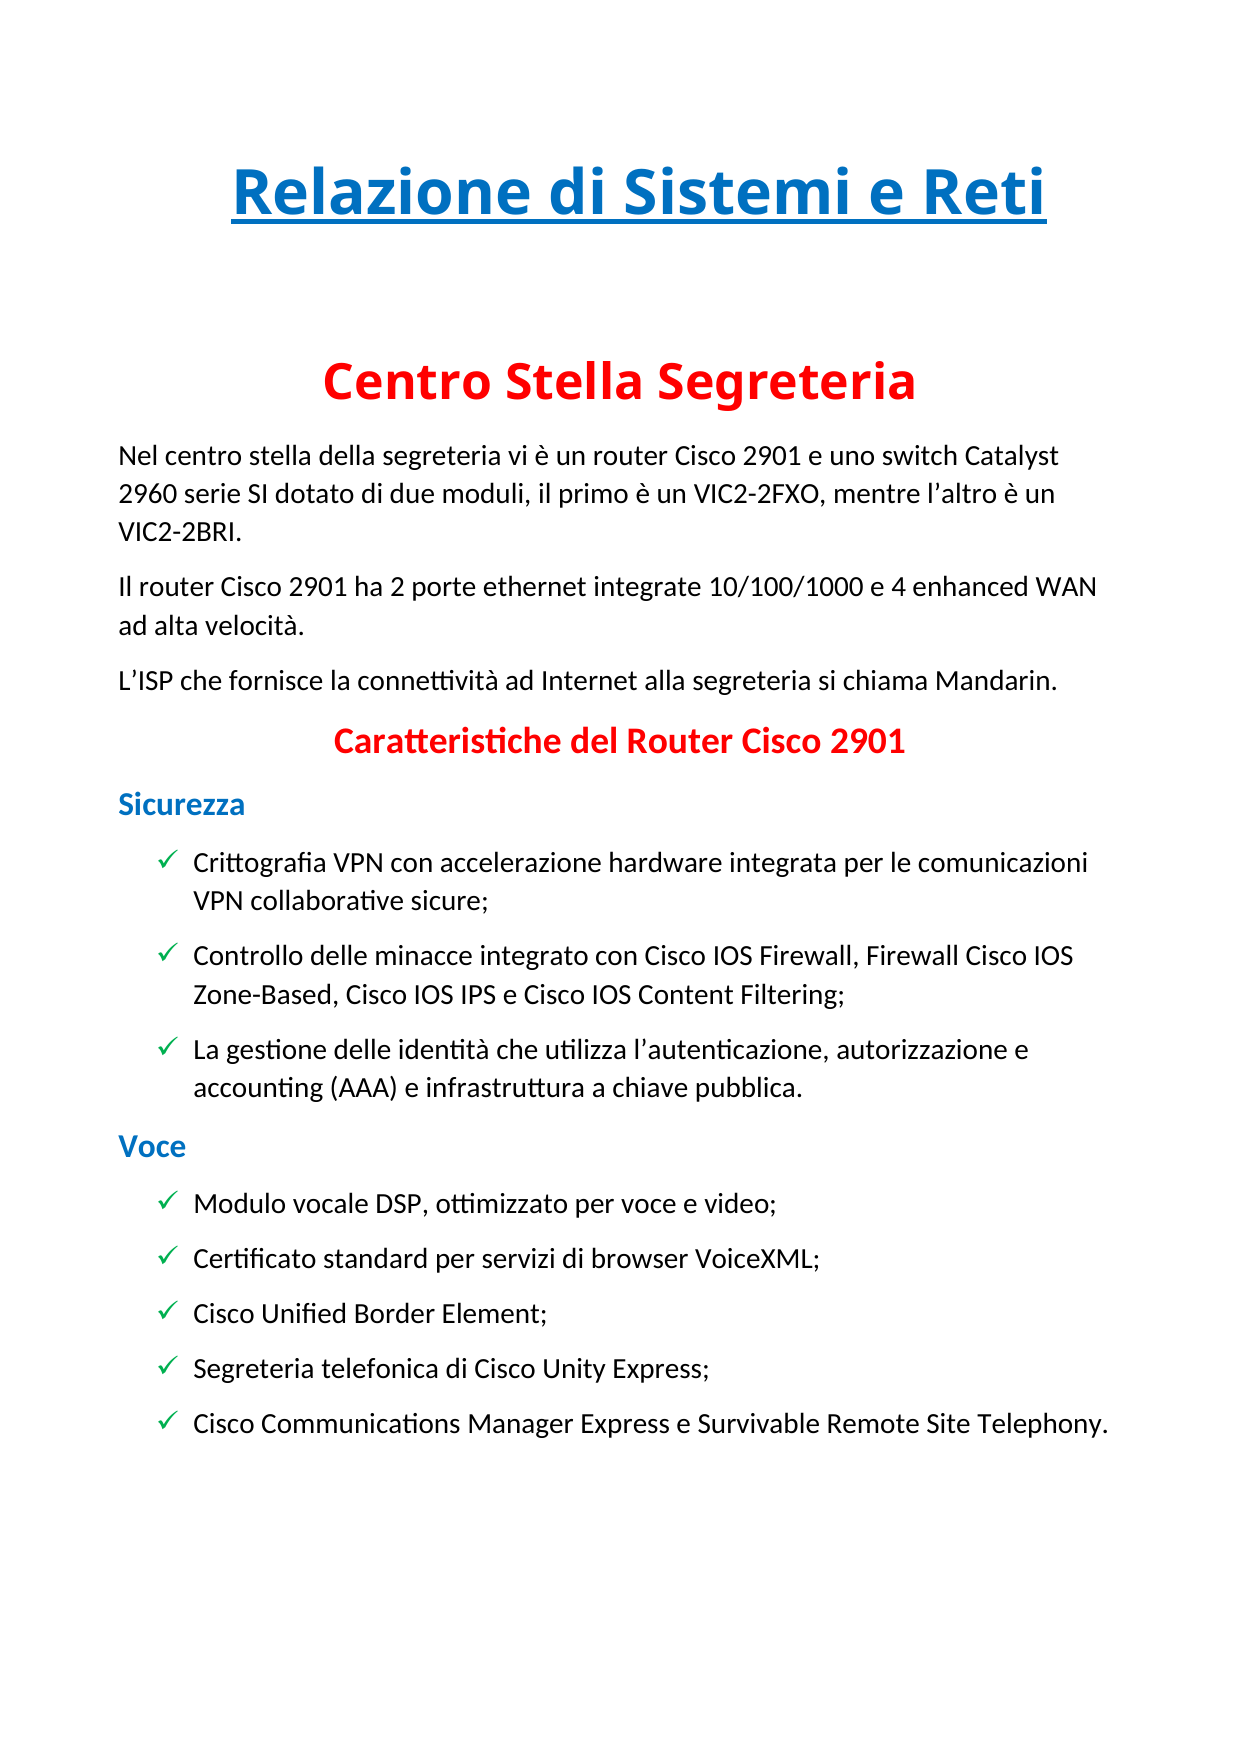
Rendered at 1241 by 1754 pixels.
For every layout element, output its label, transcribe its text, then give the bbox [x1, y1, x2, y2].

list La gestione delle identità che utilizza l’autenticazione, autorizzazione e accounting (AAA) e infrastruttura a chiave pubblica. [156, 1031, 1122, 1105]
text Centro Stella Segreteria [118, 346, 1122, 414]
text Caratteristiche del Router Cisco 2901 [118, 717, 1122, 763]
text Relazione di Sistemi e Reti [156, 148, 1122, 233]
text Sicurezza [118, 783, 1122, 824]
list Cisco Communications Manager Express e Survivable Remote Site Telephony. [156, 1406, 1122, 1441]
list Segreteria telefonica di Cisco Unity Express; [156, 1351, 1122, 1386]
list Controllo delle minacce integrato con Cisco IOS Firewall, Firewall Cisco IOS Zone-Based, Cisco IOS IPS e Cisco IOS Content Filtering; [156, 937, 1122, 1012]
list Modulo vocale DSP, ottimizzato per voce e video; [156, 1185, 1122, 1221]
list Crittografia VPN con accelerazione hardware integrata per le comunicazioni VPN collaborative sicure; [156, 844, 1122, 918]
text L’ISP che fornisce la connettività ad Internet alla segreteria si chiama Mandarin. [118, 662, 1122, 698]
text Voce [118, 1124, 1122, 1165]
text Nel centro stella della segreteria vi è un router Cisco 2901 e uno switch Catalyst 2960 serie SI dotato di due moduli, il primo è un VIC2-2FXO, mentre l’altro è un VIC2-2BRI. [118, 437, 1122, 549]
text Il router Cisco 2901 ha 2 porte ethernet integrate 10/100/1000 e 4 enhanced WAN ad alta velocità. [118, 568, 1122, 643]
list Cisco Unified Border Element; [156, 1295, 1122, 1331]
list Certificato standard per servizi di browser VoiceXML; [156, 1240, 1122, 1276]
